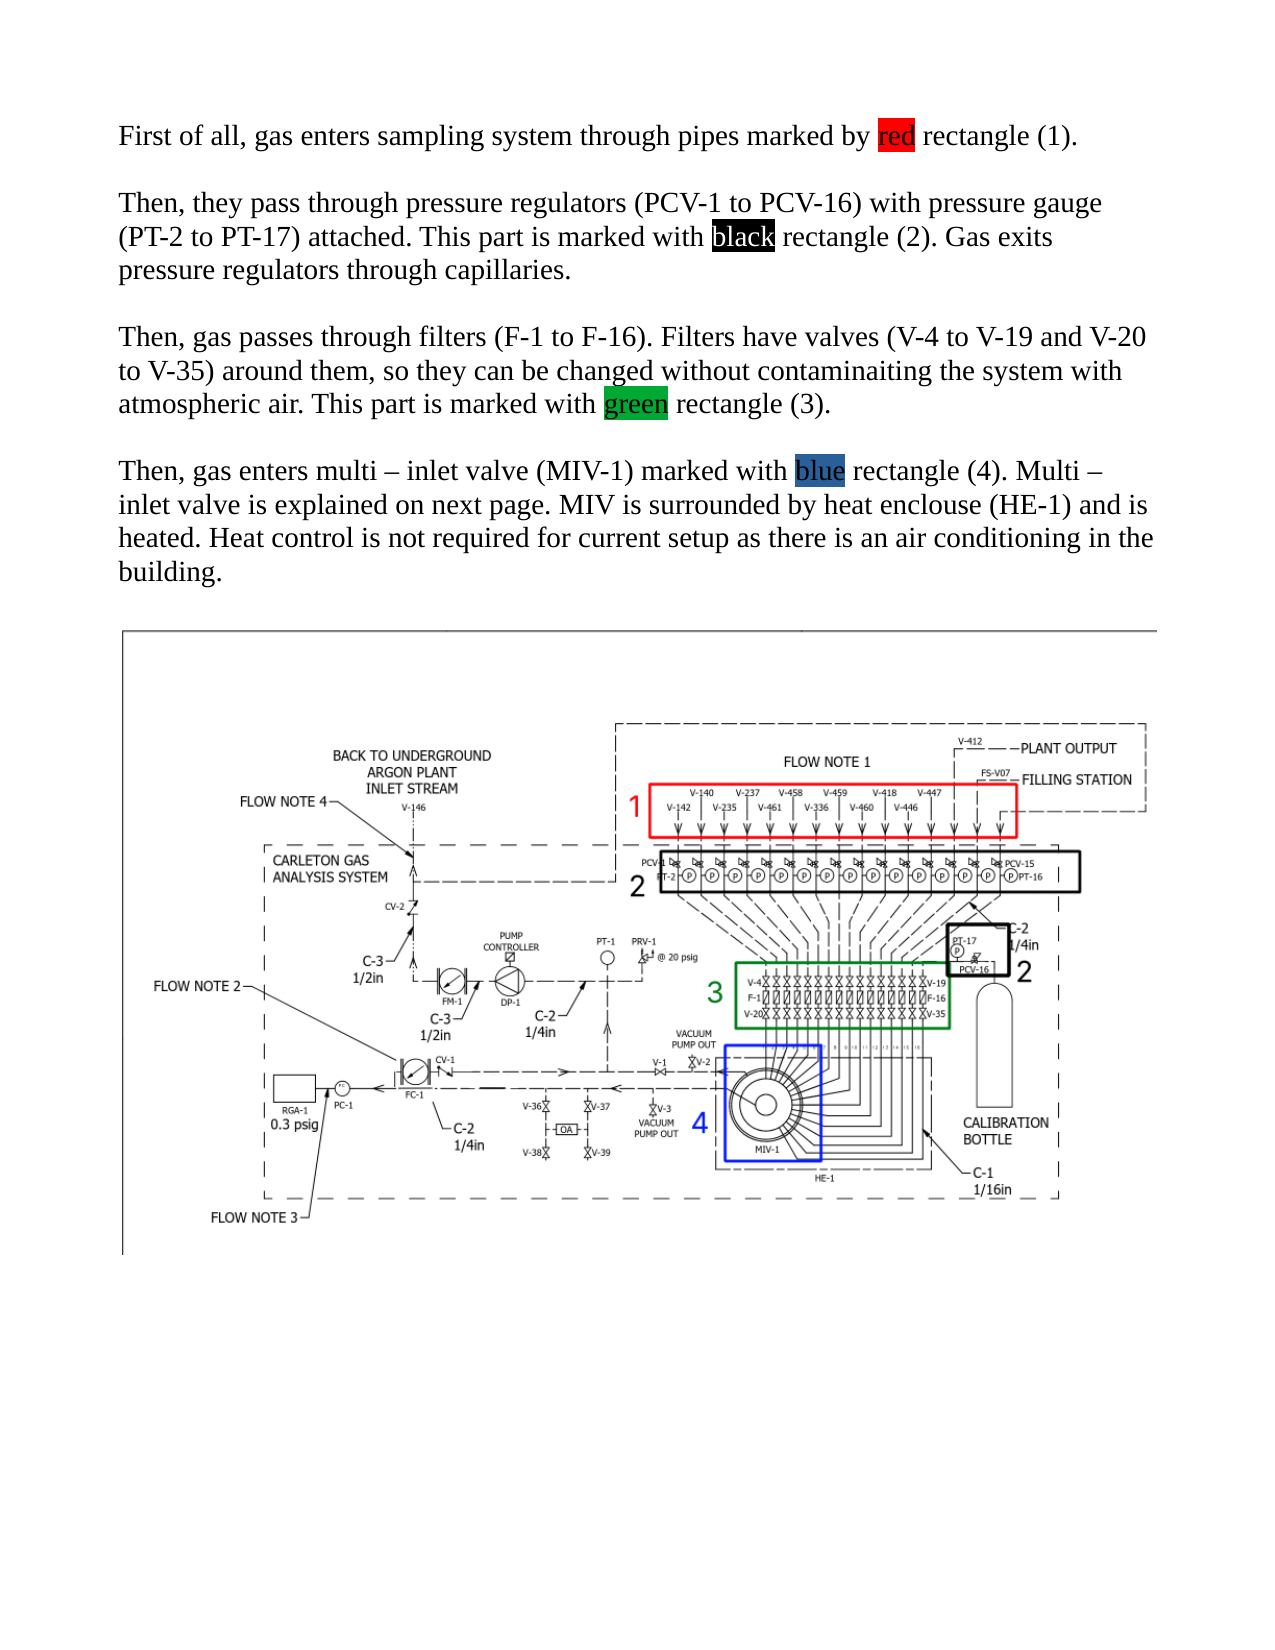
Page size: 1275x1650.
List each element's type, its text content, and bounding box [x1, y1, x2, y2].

text Then, gas enters multi – inlet valve (MIV-1) marked with blue rectangle (4). Multi – inlet valve is explained on next page. MIV is surrounded by heat enclouse (HE-1) and is heated. Heat control is not required for current setup as there is an air conditioning in the building. [118, 453, 1157, 588]
text Then, they pass through pressure regulators (PCV-1 to PCV-16) with pressure gauge (PT-2 to PT-17) attached. This part is marked with black rectangle (2). Gas exits pressure regulators through capillaries. [118, 185, 1157, 286]
text First of all, gas enters sampling system through pipes marked by red rectangle (1). [118, 118, 1157, 152]
text Then, gas passes through filters (F-1 to F-16). Filters have valves (V-4 to V-19 and V-20 to V-35) around them, so they can be changed without contaminaiting the system with atmospheric air. This part is marked with green rectangle (3). [118, 319, 1157, 420]
picture [118, 621, 1157, 1255]
